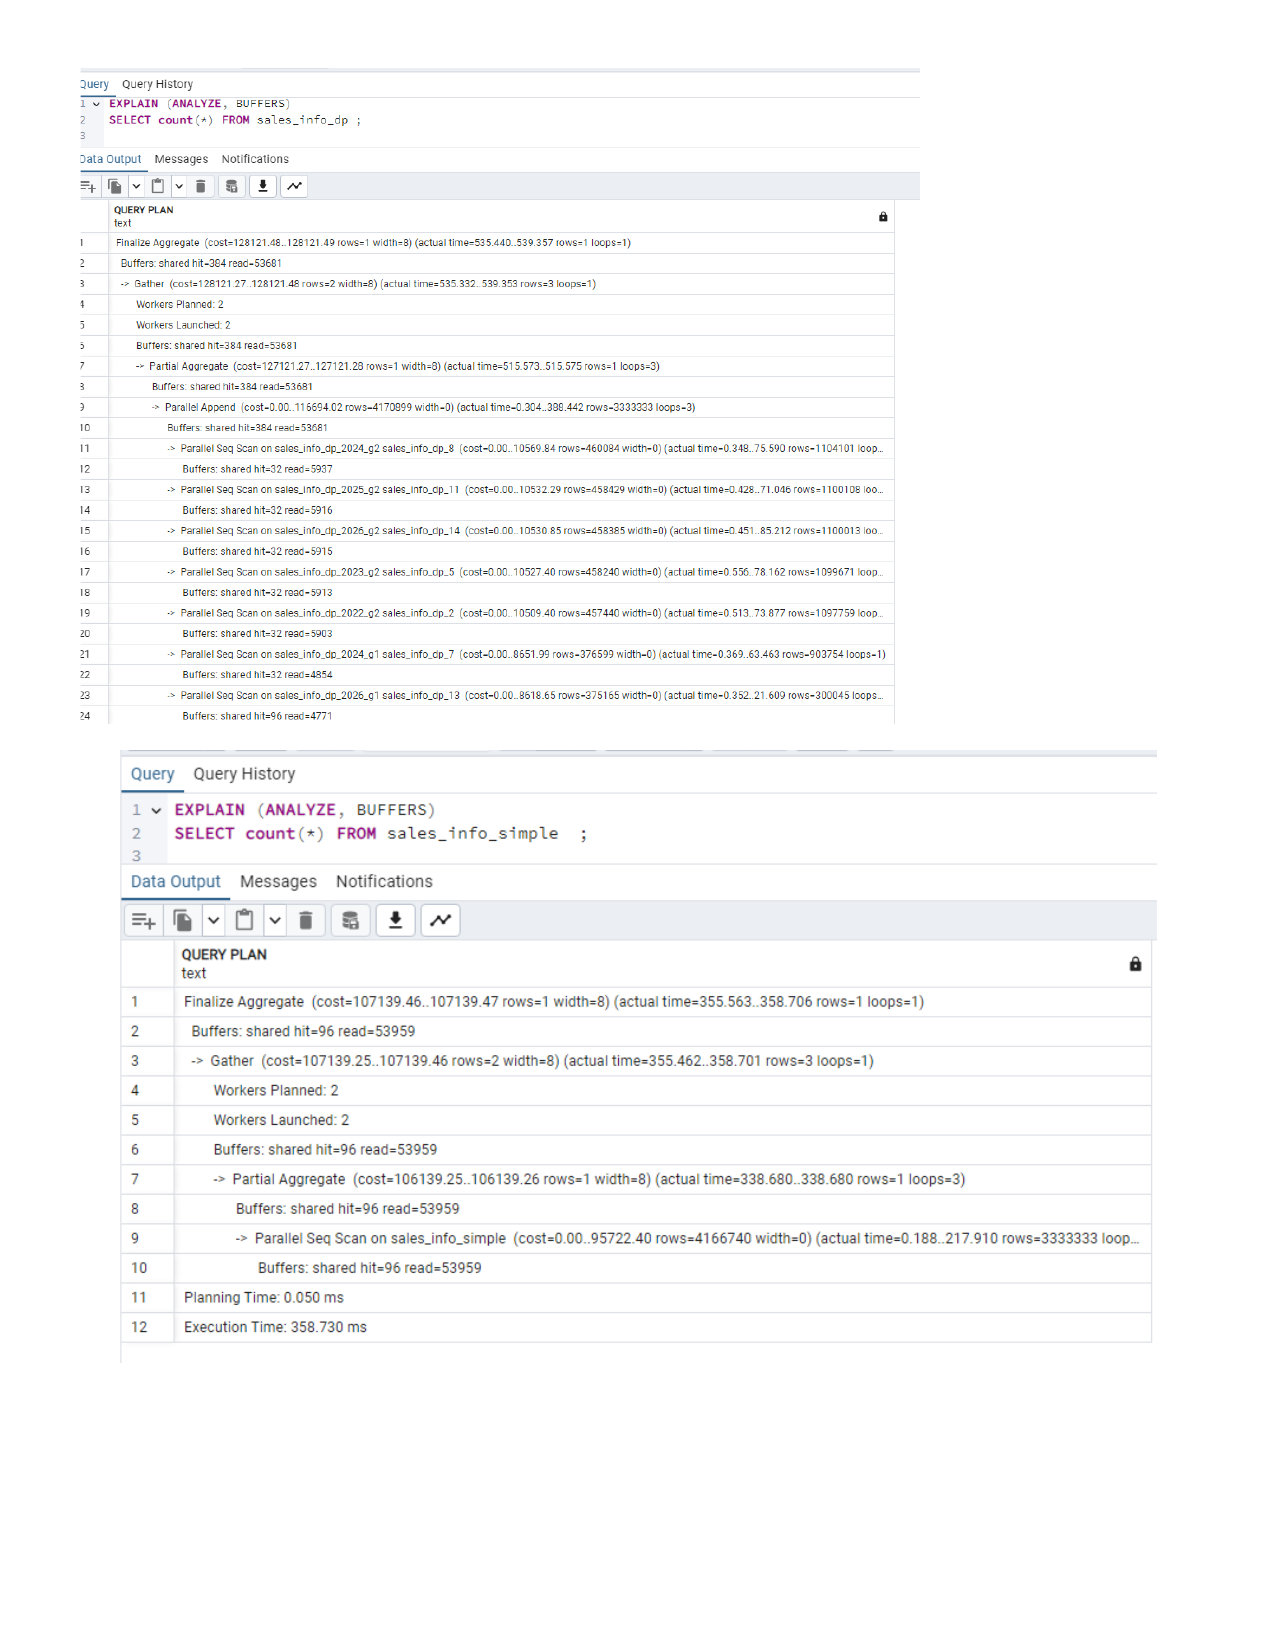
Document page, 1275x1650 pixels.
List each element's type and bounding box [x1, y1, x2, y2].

picture [80, 68, 920, 724]
picture [118, 750, 1157, 1363]
